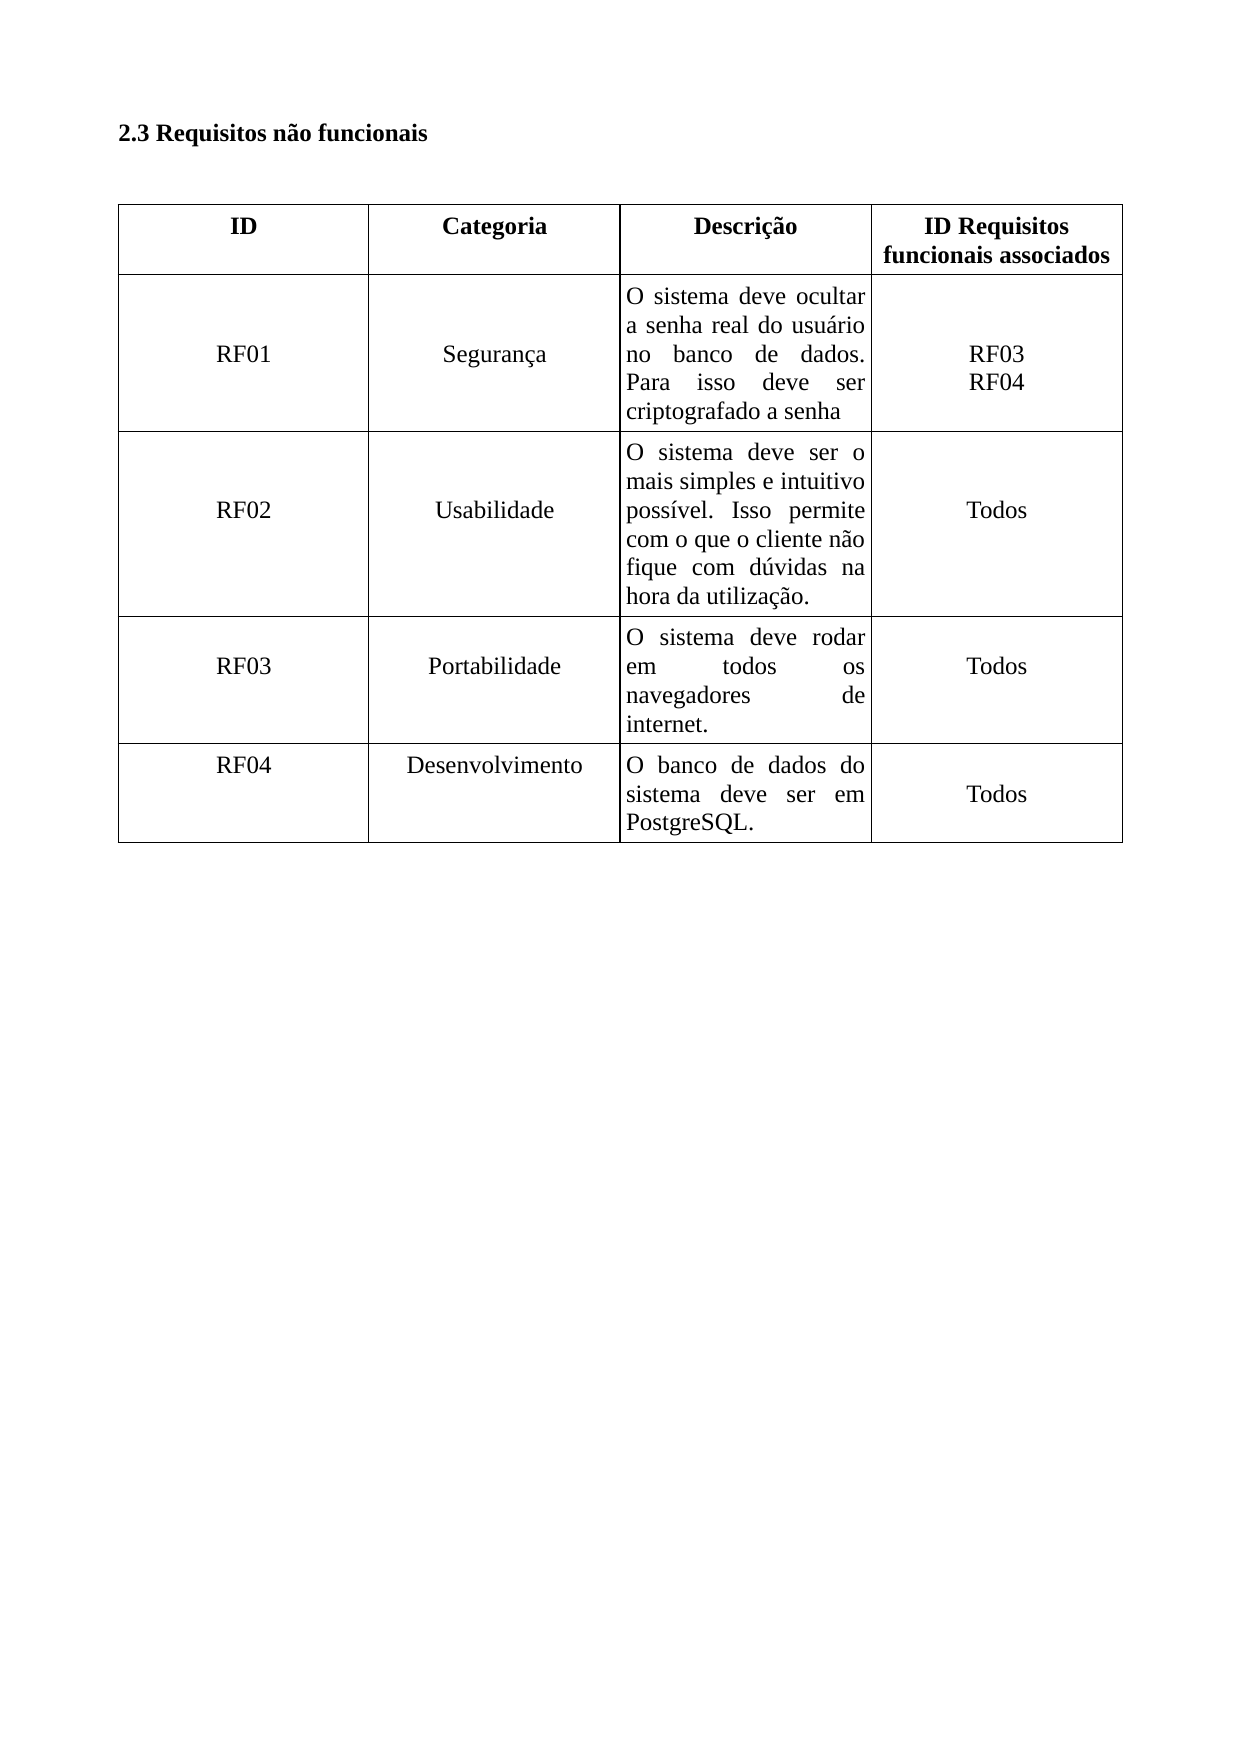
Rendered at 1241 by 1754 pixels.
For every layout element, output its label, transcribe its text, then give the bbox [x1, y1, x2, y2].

table_header ID Requisitos funcionais associados [872, 205, 1122, 274]
table_cell Desenvolvimento [369, 744, 619, 842]
table_cell RF01 [119, 275, 368, 431]
table_cell RF02 [119, 432, 368, 616]
table_cell O sistema deve rodar em todos os navegadores de internet. [621, 617, 871, 743]
table_header ID [119, 205, 368, 274]
table_cell O banco de dados do sistema deve ser em PostgreSQL. [621, 744, 871, 842]
table_cell Segurança [369, 275, 619, 431]
table_header Descrição [621, 205, 871, 274]
table_cell Todos [872, 617, 1122, 743]
table_cell O sistema deve ser o mais simples e intuitivo possível. Isso permite com o que o cliente não fique com dúvidas na hora da utilização. [621, 432, 871, 616]
text 2.3 Requisitos não funcionais [118, 118, 1122, 147]
table_cell Todos [872, 744, 1122, 842]
table_cell RF03 RF04 [872, 275, 1122, 431]
table_cell Todos [872, 432, 1122, 616]
table_header Categoria [369, 205, 619, 274]
table_cell Usabilidade [369, 432, 619, 616]
table_cell RF03 [119, 617, 368, 743]
table_cell O sistema deve ocultar a senha real do usuário no banco de dados. Para isso deve ser criptografado a senha [621, 275, 871, 431]
table_cell RF04 [119, 744, 368, 842]
table_cell Portabilidade [369, 617, 619, 743]
